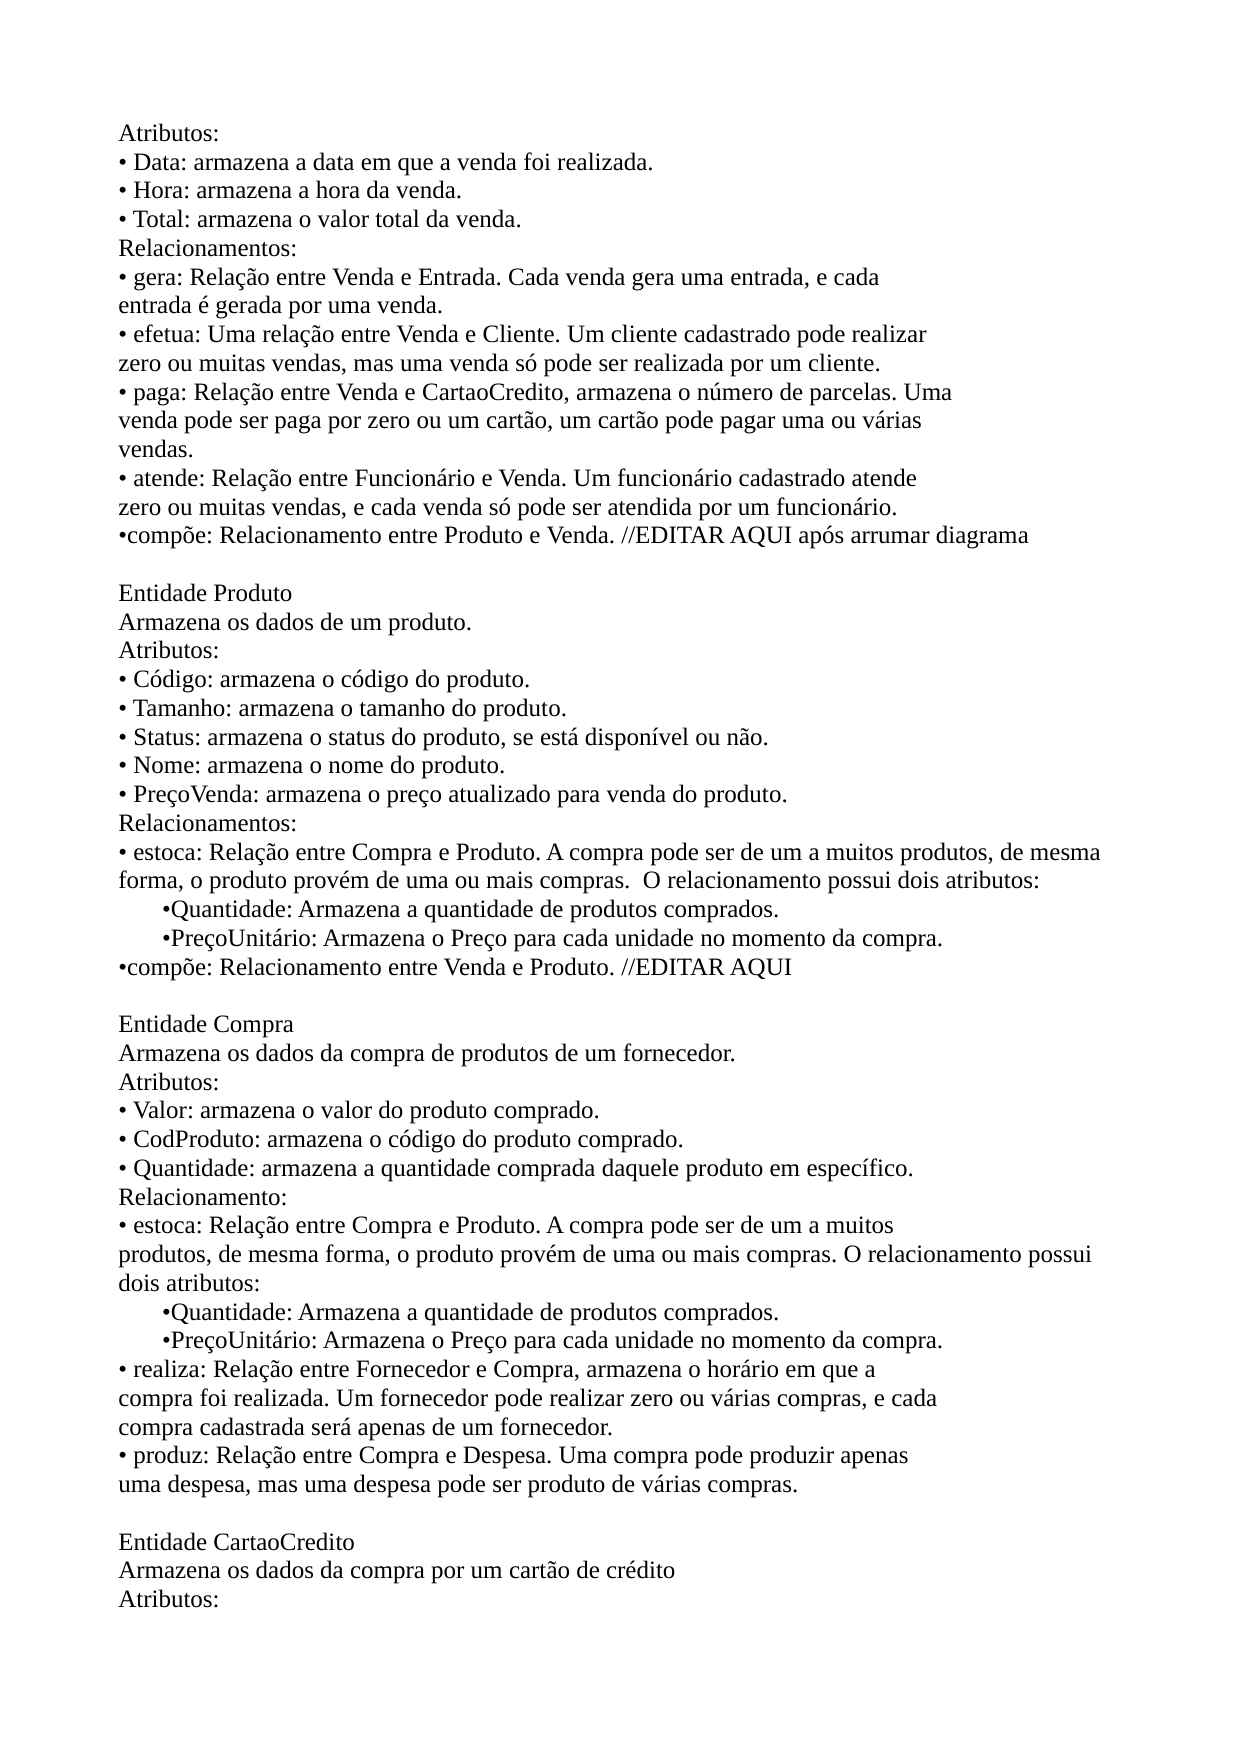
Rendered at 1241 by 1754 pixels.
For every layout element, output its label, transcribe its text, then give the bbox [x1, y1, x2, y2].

text • Hora: armazena a hora da venda. [118, 176, 1122, 204]
text Armazena os dados da compra de produtos de um fornecedor. [118, 1038, 1122, 1067]
text •PreçoUnitário: Armazena o Preço para cada unidade no momento da compra. [118, 1326, 1122, 1354]
text • Total: armazena o valor total da venda. [118, 204, 1122, 233]
text • gera: Relação entre Venda e Entrada. Cada venda gera uma entrada, e cada [118, 262, 1122, 291]
text • Nome: armazena o nome do produto. [118, 751, 1122, 779]
text • atende: Relação entre Funcionário e Venda. Um funcionário cadastrado atende [118, 463, 1122, 492]
text entrada é gerada por uma venda. [118, 291, 1122, 319]
text Relacionamento: [118, 1182, 1122, 1211]
text Relacionamentos: [118, 233, 1122, 262]
text Entidade Produto [118, 578, 1122, 607]
text • estoca: Relação entre Compra e Produto. A compra pode ser de um a muitos produtos, de mesma forma, o produto provém de uma ou mais compras. O relacionamento possui dois atributos: [118, 837, 1122, 894]
text zero ou muitas vendas, mas uma venda só pode ser realizada por um cliente. [118, 348, 1122, 377]
text Entidade Compra [118, 1009, 1122, 1038]
text • Código: armazena o código do produto. [118, 664, 1122, 693]
text • Status: armazena o status do produto, se está disponível ou não. [118, 722, 1122, 751]
text •compõe: Relacionamento entre Produto e Venda. //EDITAR AQUI após arrumar diagrama [118, 521, 1122, 549]
text Atributos: [118, 118, 1122, 147]
text • Data: armazena a data em que a venda foi realizada. [118, 147, 1122, 176]
text Entidade CartaoCredito [118, 1527, 1122, 1556]
text Armazena os dados da compra por um cartão de crédito [118, 1556, 1122, 1584]
text produtos, de mesma forma, o produto provém de uma ou mais compras. O relacionamento possui dois atributos: [118, 1239, 1122, 1297]
text compra foi realizada. Um fornecedor pode realizar zero ou várias compras, e cada [118, 1383, 1122, 1412]
text • produz: Relação entre Compra e Despesa. Uma compra pode produzir apenas [118, 1441, 1122, 1469]
text Atributos: [118, 1584, 1122, 1613]
text • Quantidade: armazena a quantidade comprada daquele produto em específico. [118, 1153, 1122, 1182]
text •PreçoUnitário: Armazena o Preço para cada unidade no momento da compra. [118, 923, 1122, 952]
text venda pode ser paga por zero ou um cartão, um cartão pode pagar uma ou várias [118, 406, 1122, 434]
text vendas. [118, 434, 1122, 463]
text • efetua: Uma relação entre Venda e Cliente. Um cliente cadastrado pode realizar [118, 319, 1122, 348]
text •Quantidade: Armazena a quantidade de produtos comprados. [118, 894, 1122, 923]
text • estoca: Relação entre Compra e Produto. A compra pode ser de um a muitos [118, 1211, 1122, 1239]
text • realiza: Relação entre Fornecedor e Compra, armazena o horário em que a [118, 1354, 1122, 1383]
text zero ou muitas vendas, e cada venda só pode ser atendida por um funcionário. [118, 492, 1122, 521]
text •compõe: Relacionamento entre Venda e Produto. //EDITAR AQUI [118, 952, 1122, 981]
text compra cadastrada será apenas de um fornecedor. [118, 1412, 1122, 1441]
text Atributos: [118, 636, 1122, 664]
text Armazena os dados de um produto. [118, 607, 1122, 636]
text •Quantidade: Armazena a quantidade de produtos comprados. [118, 1297, 1122, 1326]
text • Tamanho: armazena o tamanho do produto. [118, 693, 1122, 722]
text Relacionamentos: [118, 808, 1122, 837]
text uma despesa, mas uma despesa pode ser produto de várias compras. [118, 1469, 1122, 1498]
text • paga: Relação entre Venda e CartaoCredito, armazena o número de parcelas. Uma [118, 377, 1122, 406]
text Atributos: [118, 1067, 1122, 1096]
text • Valor: armazena o valor do produto comprado. [118, 1096, 1122, 1124]
text • PreçoVenda: armazena o preço atualizado para venda do produto. [118, 779, 1122, 808]
text • CodProduto: armazena o código do produto comprado. [118, 1124, 1122, 1153]
